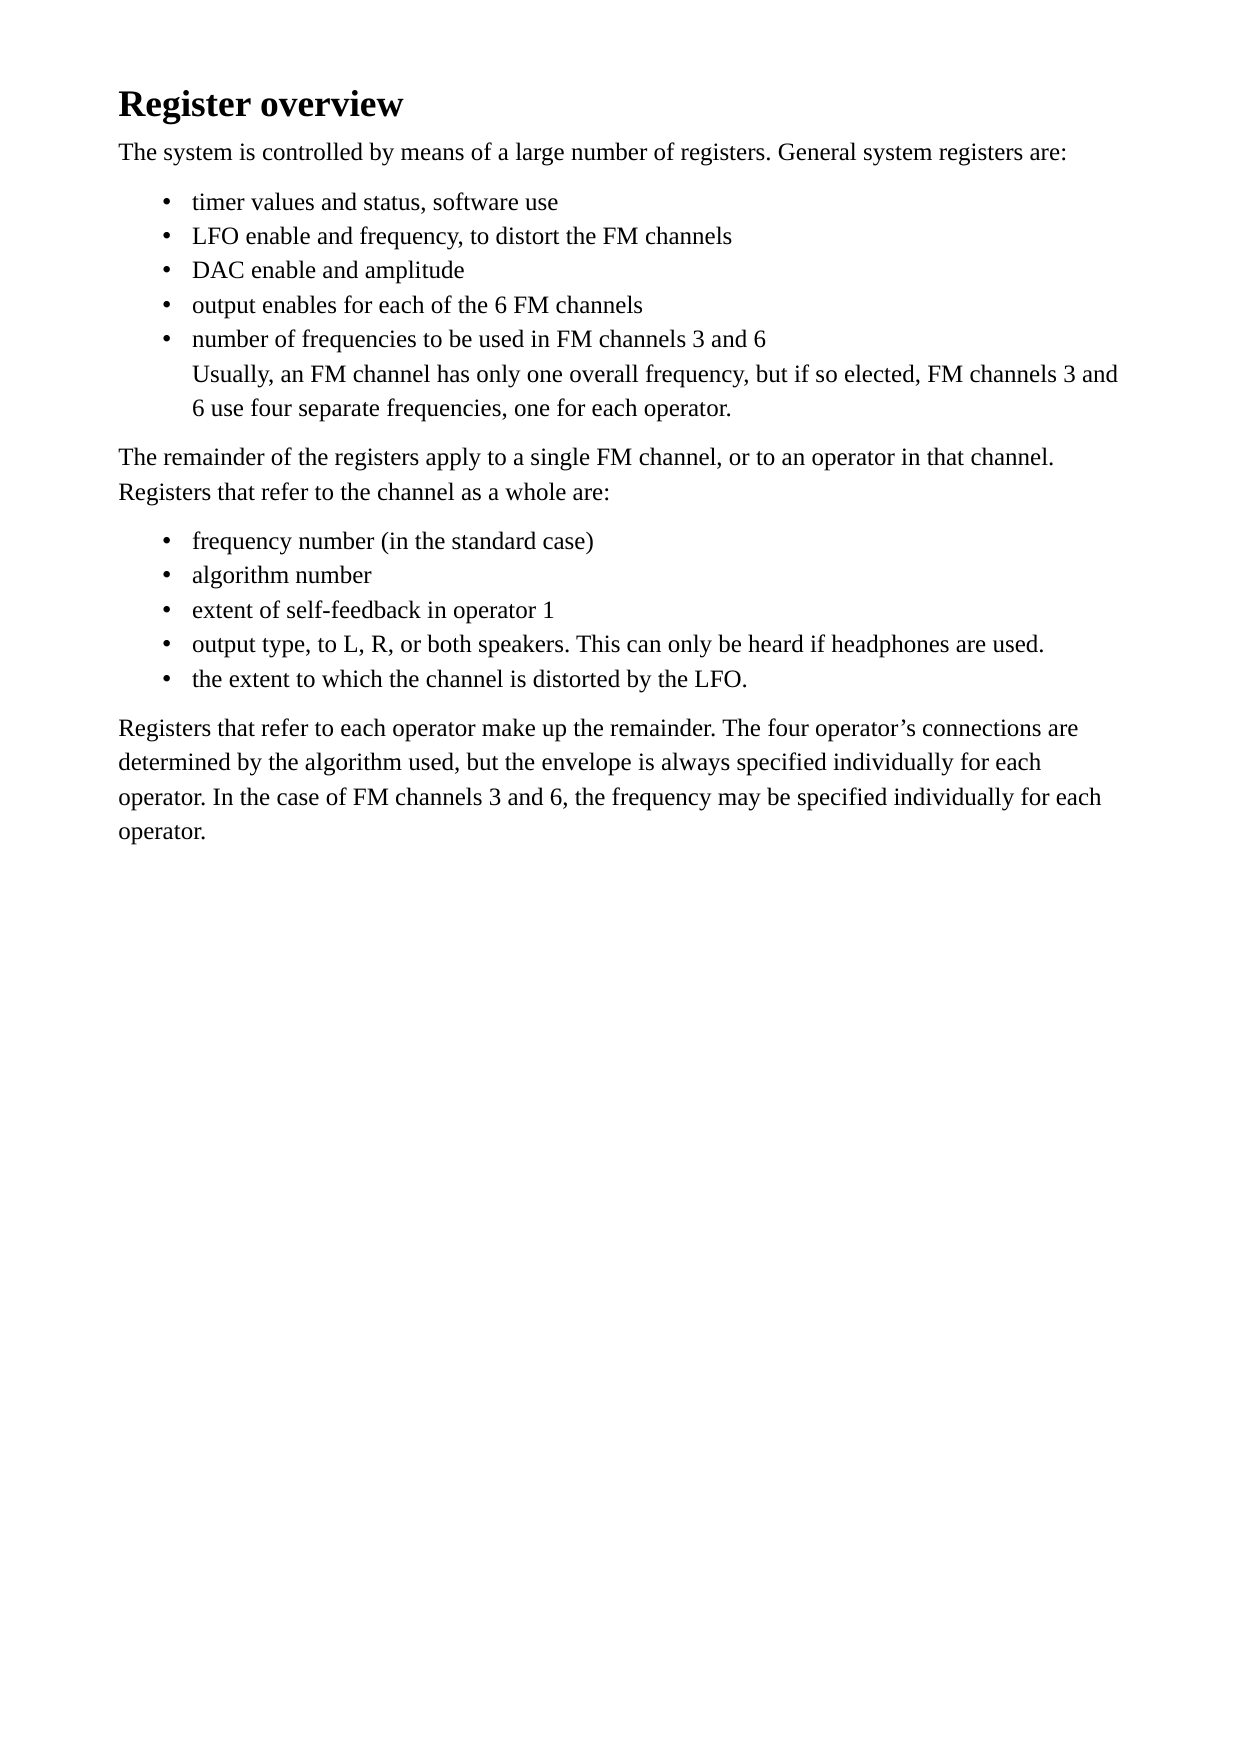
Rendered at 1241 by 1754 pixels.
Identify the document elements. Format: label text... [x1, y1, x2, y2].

subtitle Register overview [118, 82, 1122, 125]
list DAC enable and amplitude [162, 256, 1122, 284]
list algorithm number [162, 561, 1122, 589]
text Registers that refer to each operator make up the remainder. The four operator’s connections are determined by the algorithm used, but the envelope is always specified individually for each operator. In the case of FM channels 3 and 6, the frequency may be specified individually for each operator. [118, 713, 1122, 845]
list extent of self-feedback in operator 1 [162, 595, 1122, 624]
text The remainder of the registers apply to a single FM channel, or to an operator in that channel. Registers that refer to the channel as a whole are: [118, 442, 1122, 506]
list the extent to which the channel is distorted by the LFO. [162, 664, 1122, 693]
text The system is controlled by means of a large number of registers. General system registers are: [118, 137, 1122, 166]
list LFO enable and frequency, to distort the FM channels [162, 221, 1122, 250]
list timer values and status, software use [162, 187, 1122, 215]
list output enables for each of the 6 FM channels [162, 290, 1122, 319]
list number of frequencies to be used in FM channels 3 and 6 Usually, an FM channel has only one overall frequency, but if so elected, FM channels 3 and 6 use four separate frequencies, one for each operator. [162, 324, 1122, 422]
list frequency number (in the standard case) [162, 526, 1122, 555]
list output type, to L, R, or both speakers. This can only be heard if headphones are used. [162, 629, 1122, 658]
